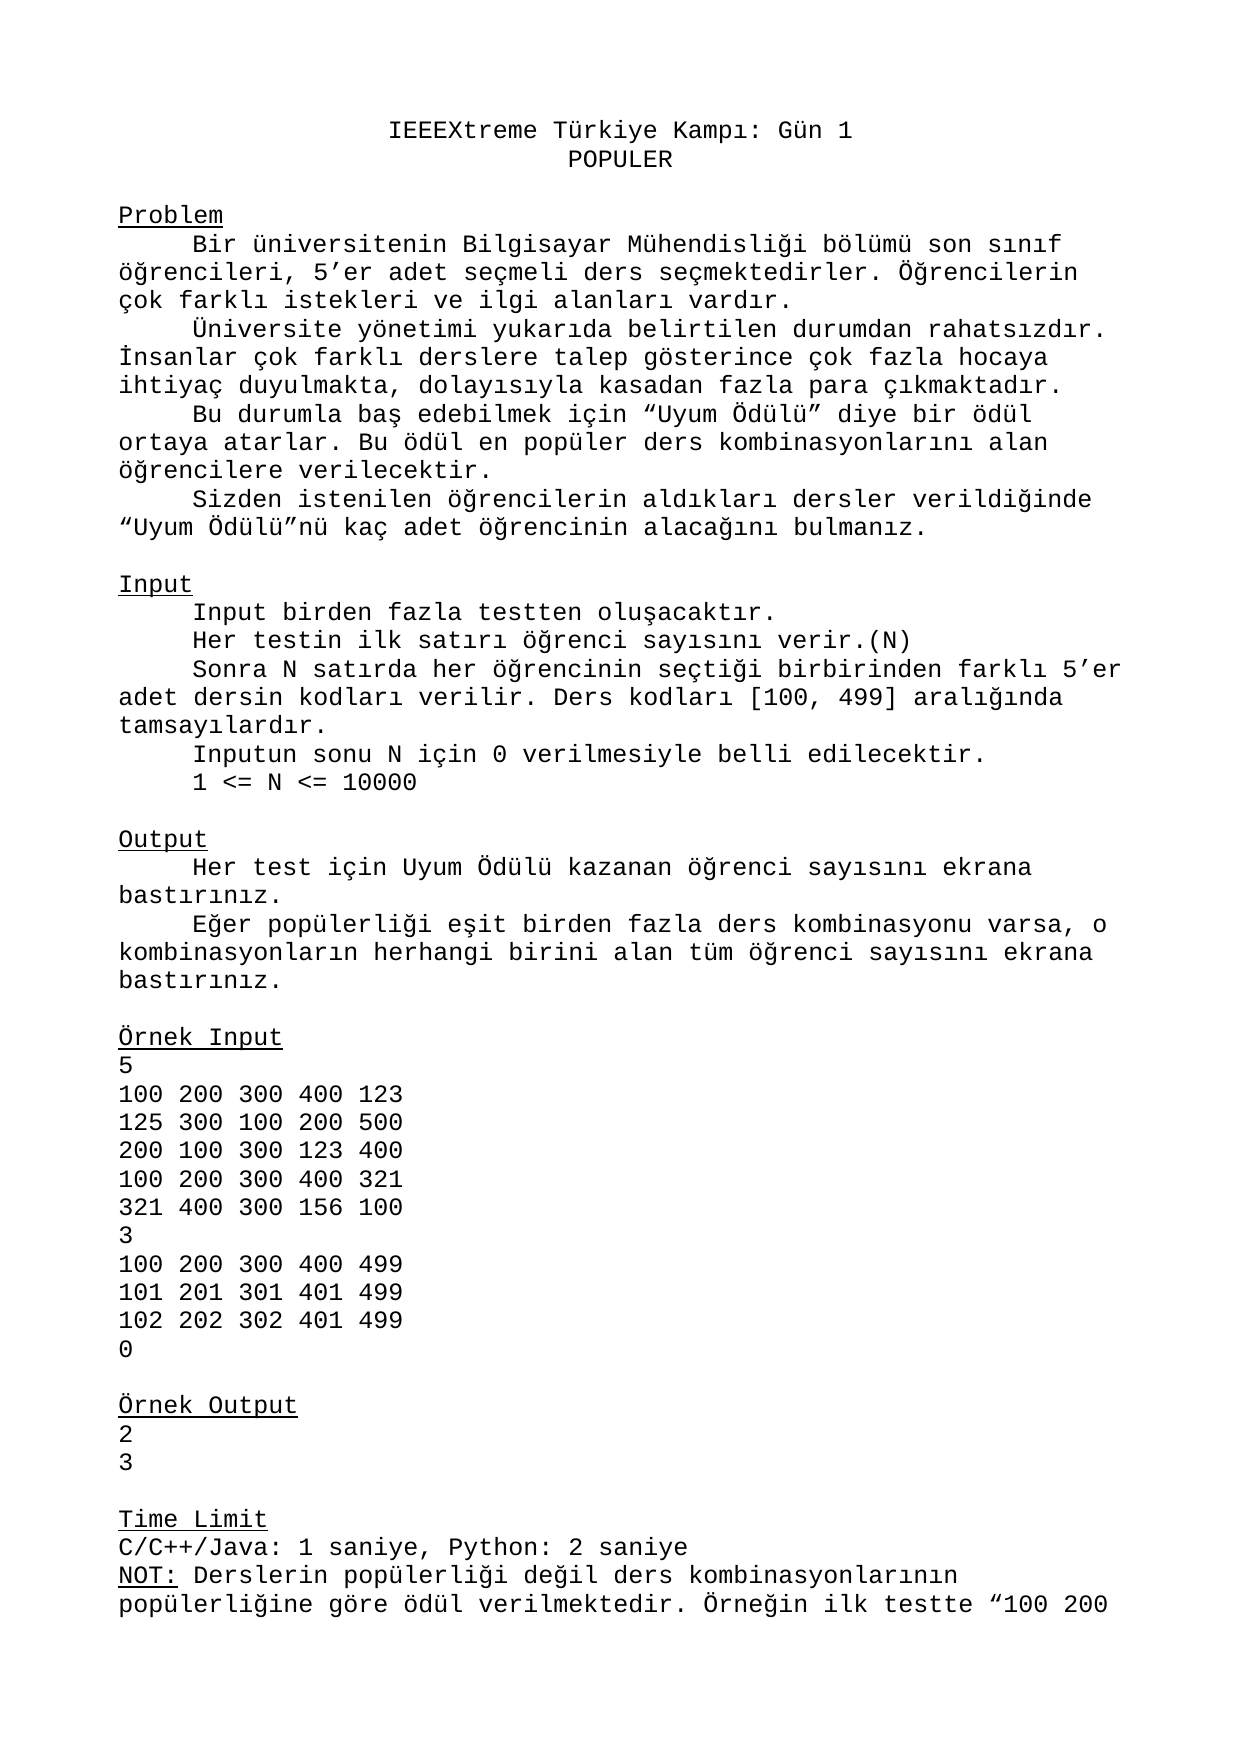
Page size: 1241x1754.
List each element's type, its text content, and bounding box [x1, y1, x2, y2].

text Input [118, 571, 1122, 600]
text Her testin ilk satırı öğrenci sayısını verir.(N) [118, 628, 1122, 656]
text Her test için Uyum Ödülü kazanan öğrenci sayısını ekrana bastırınız. [118, 855, 1122, 911]
text Output [118, 826, 1122, 855]
text POPULER [118, 146, 1122, 175]
text 100 200 300 400 321 [118, 1166, 1122, 1195]
text 2 [118, 1421, 1122, 1450]
text Problem [118, 203, 1122, 231]
text 125 300 100 200 500 [118, 1110, 1122, 1138]
text NOT: Derslerin popülerliği değil ders kombinasyonlarının popülerliğine göre ödül verilmektedir. Örneğin ilk testte “100 200 [118, 1563, 1122, 1620]
text Sizden istenilen öğrencilerin aldıkları dersler verildiğinde “Uyum Ödülü”nü kaç adet öğrencinin alacağını bulmanız. [118, 486, 1122, 543]
text 100 200 300 400 499 [118, 1251, 1122, 1280]
text 200 100 300 123 400 [118, 1138, 1122, 1166]
text IEEEXtreme Türkiye Kampı: Gün 1 [118, 118, 1122, 146]
text 101 201 301 401 499 [118, 1280, 1122, 1308]
text 321 400 300 156 100 [118, 1195, 1122, 1223]
text C/C++/Java: 1 saniye, Python: 2 saniye [118, 1535, 1122, 1563]
text Eğer popülerliği eşit birden fazla ders kombinasyonu varsa, o kombinasyonların herhangi birini alan tüm öğrenci sayısını ekrana bastırınız. [118, 911, 1122, 996]
text 1 <= N <= 10000 [118, 770, 1122, 798]
text 102 202 302 401 499 [118, 1308, 1122, 1336]
text Bu durumla baş edebilmek için “Uyum Ödülü” diye bir ödül ortaya atarlar. Bu ödül en popüler ders kombinasyonlarını alan öğrencilere verilecektir. [118, 401, 1122, 486]
text 0 [118, 1336, 1122, 1365]
text 3 [118, 1450, 1122, 1478]
text Time Limit [118, 1506, 1122, 1535]
text 3 [118, 1223, 1122, 1251]
text Örnek Output [118, 1393, 1122, 1421]
text Örnek Input [118, 1025, 1122, 1053]
text Sonra N satırda her öğrencinin seçtiği birbirinden farklı 5’er adet dersin kodları verilir. Ders kodları [100, 499] aralığında tamsayılardır. [118, 656, 1122, 741]
text 100 200 300 400 123 [118, 1081, 1122, 1110]
text Input birden fazla testten oluşacaktır. [118, 600, 1122, 628]
text Bir üniversitenin Bilgisayar Mühendisliği bölümü son sınıf öğrencileri, 5’er adet seçmeli ders seçmektedirler. Öğrencilerin çok farklı istekleri ve ilgi alanları vardır. [118, 231, 1122, 316]
text Üniversite yönetimi yukarıda belirtilen durumdan rahatsızdır. İnsanlar çok farklı derslere talep gösterince çok fazla hocaya ihtiyaç duyulmakta, dolayısıyla kasadan fazla para çıkmaktadır. [118, 316, 1122, 401]
text Inputun sonu N için 0 verilmesiyle belli edilecektir. [118, 741, 1122, 770]
text 5 [118, 1053, 1122, 1081]
